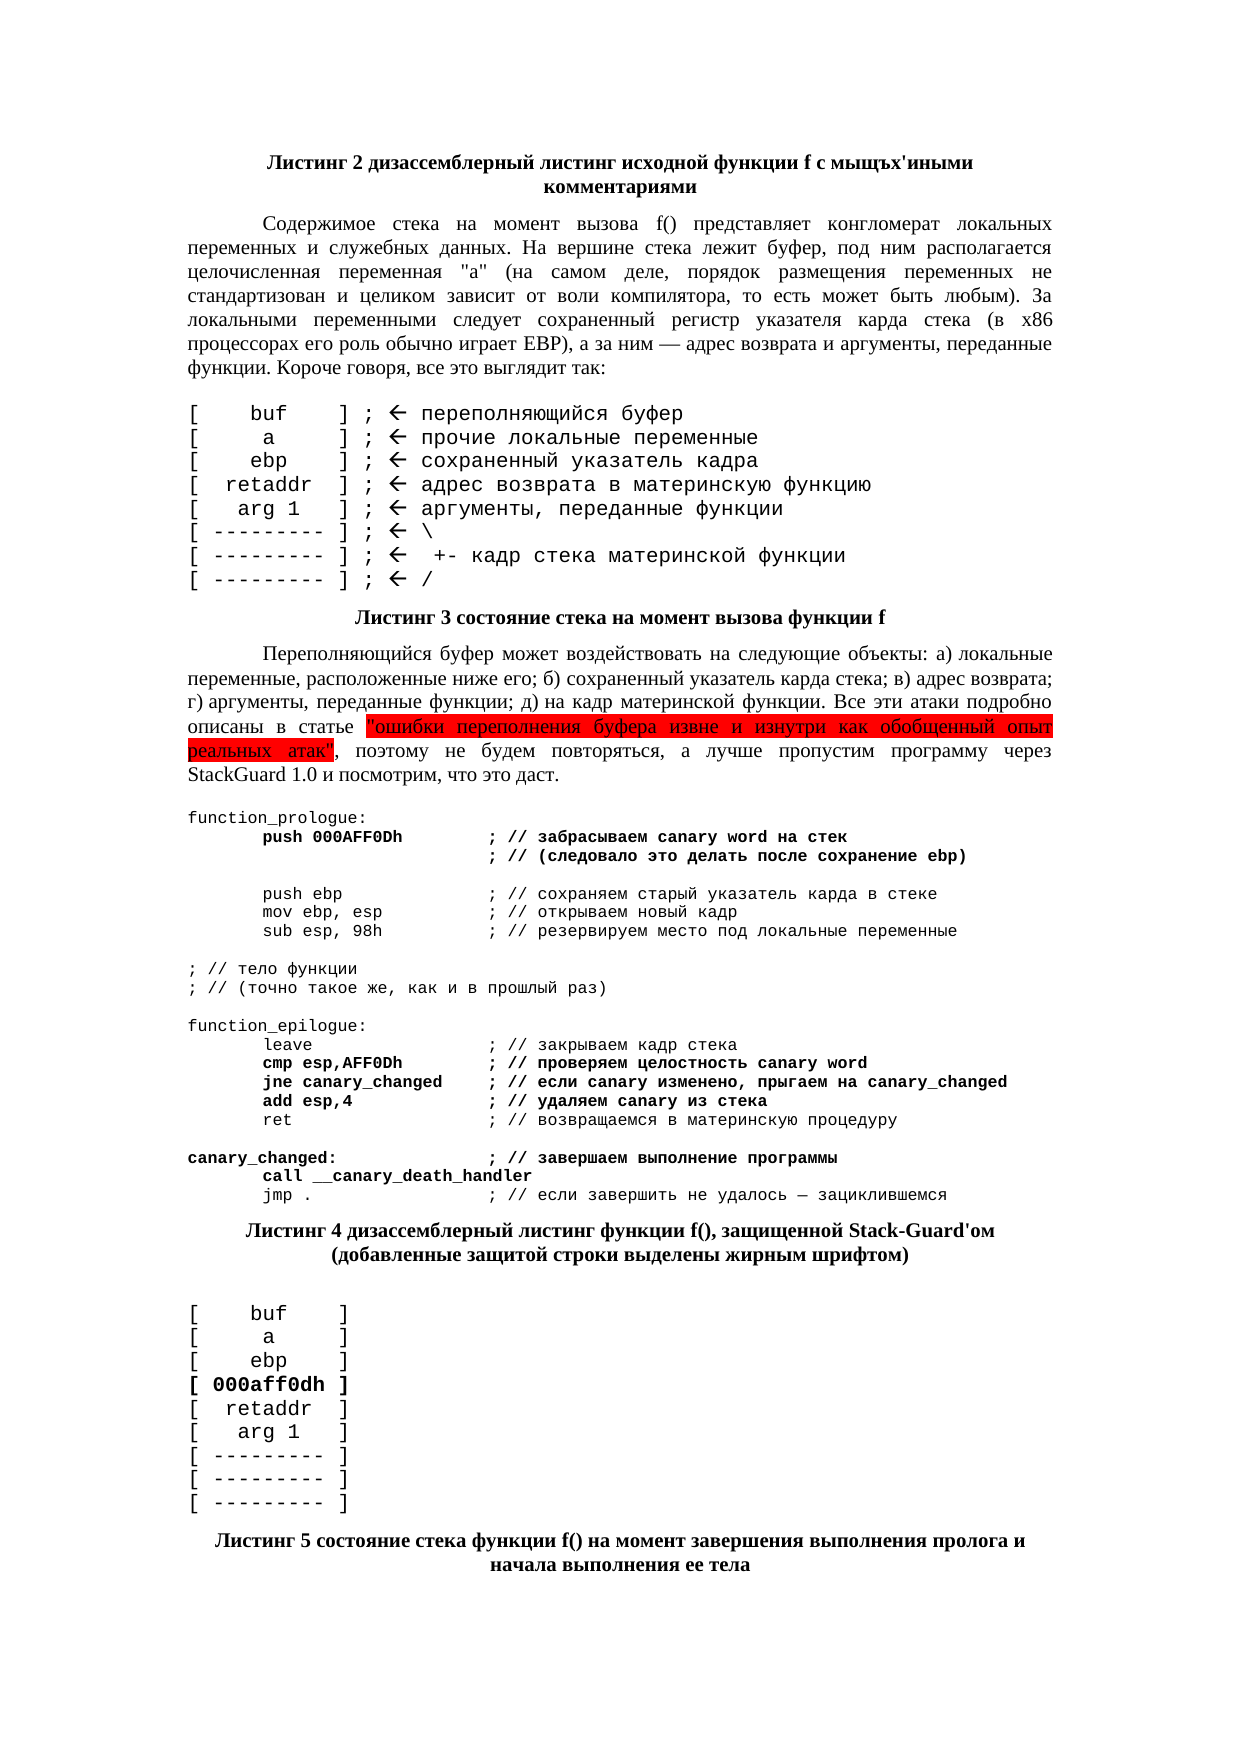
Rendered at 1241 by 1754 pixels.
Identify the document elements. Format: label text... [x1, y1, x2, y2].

text jmp . ; // если завершить не удалось — зациклившемся [187, 1187, 1053, 1206]
text sub esp, 98h ; // резервируем место под локальные переменные [187, 923, 1053, 942]
text Листинг 5 состояние стека функции f() на момент завершения выполнения пролога и начала выполнения ее тела [187, 1528, 1053, 1576]
text function_epilogue: [187, 1017, 1053, 1036]
text [ a ] [187, 1327, 1053, 1350]
text Листинг 2 дизассемблерный листинг исходной функции f с мыщъх'иными комментариями [187, 150, 1053, 198]
text function_prologue: [187, 810, 1053, 829]
text [ buf ] ;  переполняющийся буфер [187, 403, 1053, 427]
text [ --------- ] ;  \ [187, 521, 1053, 545]
text canary_changed: ; // завершаем выполнение программы [187, 1149, 1053, 1168]
text [ 000aff0dh ] [187, 1374, 1053, 1397]
text ret ; // возвращаемся в материнскую процедуру [187, 1111, 1053, 1130]
text cmp esp,AFF0Dh ; // проверяем целостность canary word [187, 1055, 1053, 1074]
text leave ; // закрываем кадр стека [187, 1036, 1053, 1055]
text push ebp ; // сохраняем старый указатель карда в стеке [187, 885, 1053, 904]
text Переполняющийся буфер может воздействовать на следующие объекты: а) локальные переменные, расположенные ниже его; б) сохраненный указатель карда стека; в) адрес возврата; г) аргументы, переданные функции; д) на кадр материнской функции. Все эти атаки подробно описаны в статье "ошибки переполнения буфера извне и изнутри как обобщенный опыт реальных атак", поэтому не будем повторяться, а лучше пропустим программу через StackGuard 1.0 и посмотрим, что это даст. [187, 641, 1053, 786]
text ; // (следовало это делать после сохранение ebp) [187, 847, 1053, 866]
text [ --------- ] [187, 1492, 1053, 1516]
text call __canary_death_handler [187, 1168, 1053, 1187]
text [ a ] ;  прочие локальные переменные [187, 427, 1053, 450]
text mov ebp, esp ; // открываем новый кадр [187, 904, 1053, 923]
text ; // (точно такое же, как и в прошлый раз) [187, 979, 1053, 998]
text jne canary_changed ; // если canary изменено, прыгаем на canary_changed [187, 1074, 1053, 1093]
text [ --------- ] ;  / [187, 569, 1053, 592]
text [ retaddr ] ;  адрес возврата в материнскую функцию [187, 474, 1053, 498]
text [ --------- ] [187, 1445, 1053, 1468]
text Листинг 4 дизассемблерный листинг функции f(), защищенной Stack-Guard'ом (добавленные защитой строки выделены жирным шрифтом) [187, 1218, 1053, 1266]
text [ --------- ] ;  +- кадр стека материнской функции [187, 545, 1053, 569]
text Содержимое стека на момент вызова f() представляет конгломерат локальных переменных и служебных данных. На вершине стека лежит буфер, под ним располагается целочисленная переменная "a" (на самом деле, порядок размещения переменных не стандартизован и целиком зависит от воли компилятора, то есть может быть любым). За локальными переменными следует сохраненный регистр указателя карда стека (в x86 процессорах его роль обычно играет EBP), а за ним — адрес возврата и аргументы, переданные функции. Короче говоря, все это выглядит так: [187, 211, 1053, 379]
text [ ebp ] [187, 1350, 1053, 1374]
text [ arg 1 ] [187, 1421, 1053, 1445]
text push 000AFF0Dh ; // забрасываем canary word на стек [187, 829, 1053, 847]
text [ --------- ] [187, 1468, 1053, 1492]
text [ ebp ] ;  сохраненный указатель кадра [187, 450, 1053, 474]
text ; // тело функции [187, 961, 1053, 979]
text add esp,4 ; // удаляем canary из стека [187, 1093, 1053, 1111]
text [ buf ] [187, 1303, 1053, 1327]
text Листинг 3 состояние стека на момент вызова функции f [187, 605, 1053, 629]
text [ arg 1 ] ;  аргументы, переданные функции [187, 498, 1053, 521]
text [ retaddr ] [187, 1397, 1053, 1421]
